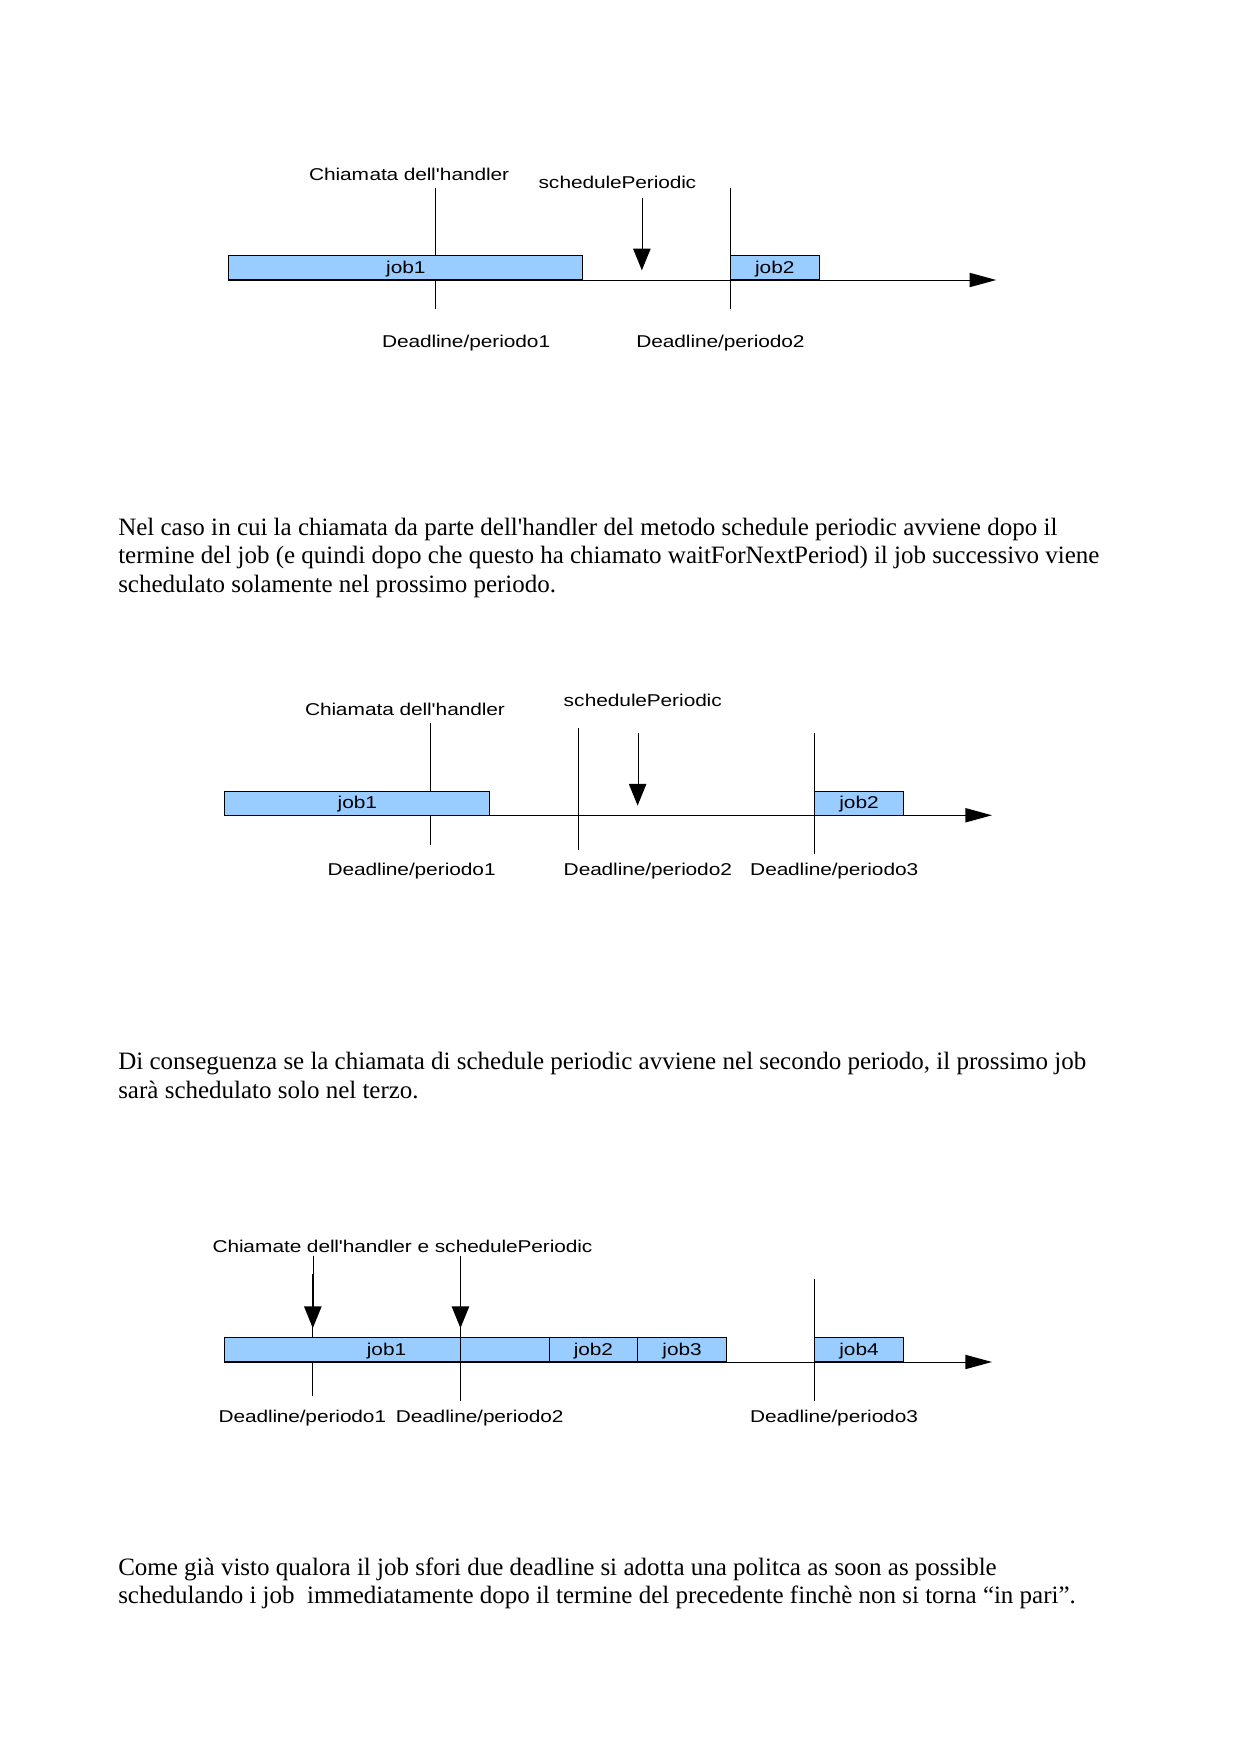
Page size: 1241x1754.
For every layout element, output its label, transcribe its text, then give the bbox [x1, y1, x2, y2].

text Di conseguenza se la chiamata di schedule periodic avviene nel secondo periodo, il prossimo job sarà schedulato solo nel terzo. [118, 1046, 1122, 1104]
text Nel caso in cui la chiamata da parte dell'handler del metodo schedule periodic avviene dopo il termine del job (e quindi dopo che questo ha chiamato waitForNextPeriod) il job successivo viene schedulato solamente nel prossimo periodo. [118, 512, 1122, 598]
text Come già visto qualora il job sfori due deadline si adotta una politca as soon as possible schedulando i job immediatamente dopo il termine del precedente finchè non si torna “in pari”. [118, 1199, 1122, 1609]
